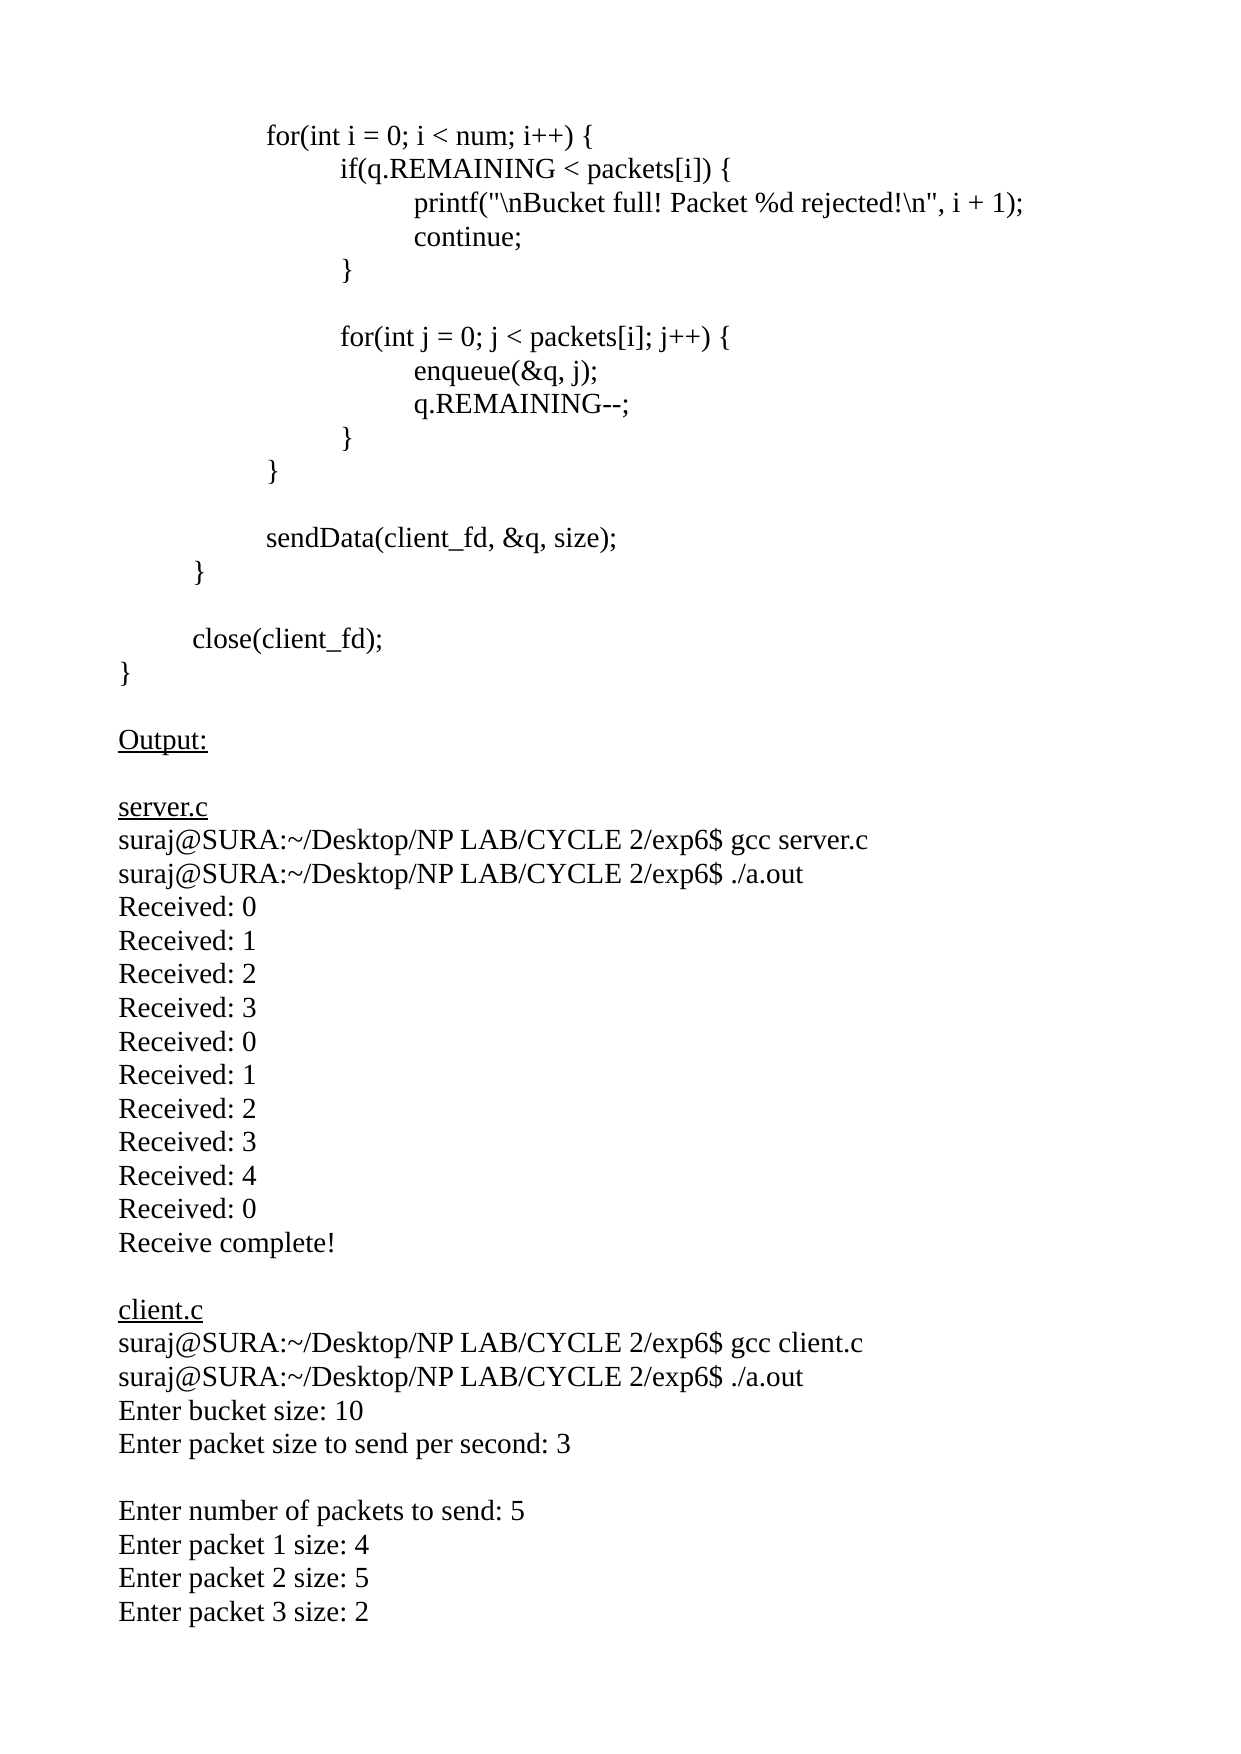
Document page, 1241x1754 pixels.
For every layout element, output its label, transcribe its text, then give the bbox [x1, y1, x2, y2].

text Received: 3 [118, 990, 1122, 1024]
text } [118, 453, 1122, 487]
text continue; [118, 219, 1122, 252]
text suraj@SURA:~/Desktop/NP LAB/CYCLE 2/exp6$ gcc client.c [118, 1326, 1122, 1359]
text suraj@SURA:~/Desktop/NP LAB/CYCLE 2/exp6$ gcc server.c [118, 822, 1122, 856]
text enqueue(&q, j); [118, 353, 1122, 386]
text Enter packet 3 size: 2 [118, 1594, 1122, 1627]
text if(q.REMAINING < packets[i]) { [118, 152, 1122, 185]
text Received: 1 [118, 1057, 1122, 1091]
text Received: 2 [118, 957, 1122, 990]
text Enter bucket size: 10 [118, 1393, 1122, 1426]
text Output: [118, 722, 1122, 755]
text Received: 0 [118, 889, 1122, 923]
text } [118, 252, 1122, 286]
text suraj@SURA:~/Desktop/NP LAB/CYCLE 2/exp6$ ./a.out [118, 1359, 1122, 1393]
text for(int i = 0; i < num; i++) { [118, 118, 1122, 152]
text Received: 3 [118, 1124, 1122, 1158]
text } [118, 420, 1122, 453]
text Enter number of packets to send: 5 [118, 1493, 1122, 1527]
text Received: 0 [118, 1024, 1122, 1057]
text Received: 1 [118, 923, 1122, 957]
text suraj@SURA:~/Desktop/NP LAB/CYCLE 2/exp6$ ./a.out [118, 856, 1122, 889]
text q.REMAINING--; [118, 386, 1122, 420]
text client.c [118, 1292, 1122, 1326]
text Enter packet 2 size: 5 [118, 1560, 1122, 1594]
text Enter packet size to send per second: 3 [118, 1426, 1122, 1460]
text close(client_fd); [118, 621, 1122, 655]
text Receive complete! [118, 1225, 1122, 1258]
text Received: 0 [118, 1191, 1122, 1225]
text for(int j = 0; j < packets[i]; j++) { [118, 319, 1122, 353]
text Enter packet 1 size: 4 [118, 1527, 1122, 1560]
text } [118, 554, 1122, 588]
text Received: 2 [118, 1091, 1122, 1124]
text sendData(client_fd, &q, size); [118, 521, 1122, 554]
text server.c [118, 789, 1122, 822]
text Received: 4 [118, 1158, 1122, 1191]
text } [118, 655, 1122, 688]
text printf("\nBucket full! Packet %d rejected!\n", i + 1); [118, 185, 1122, 219]
